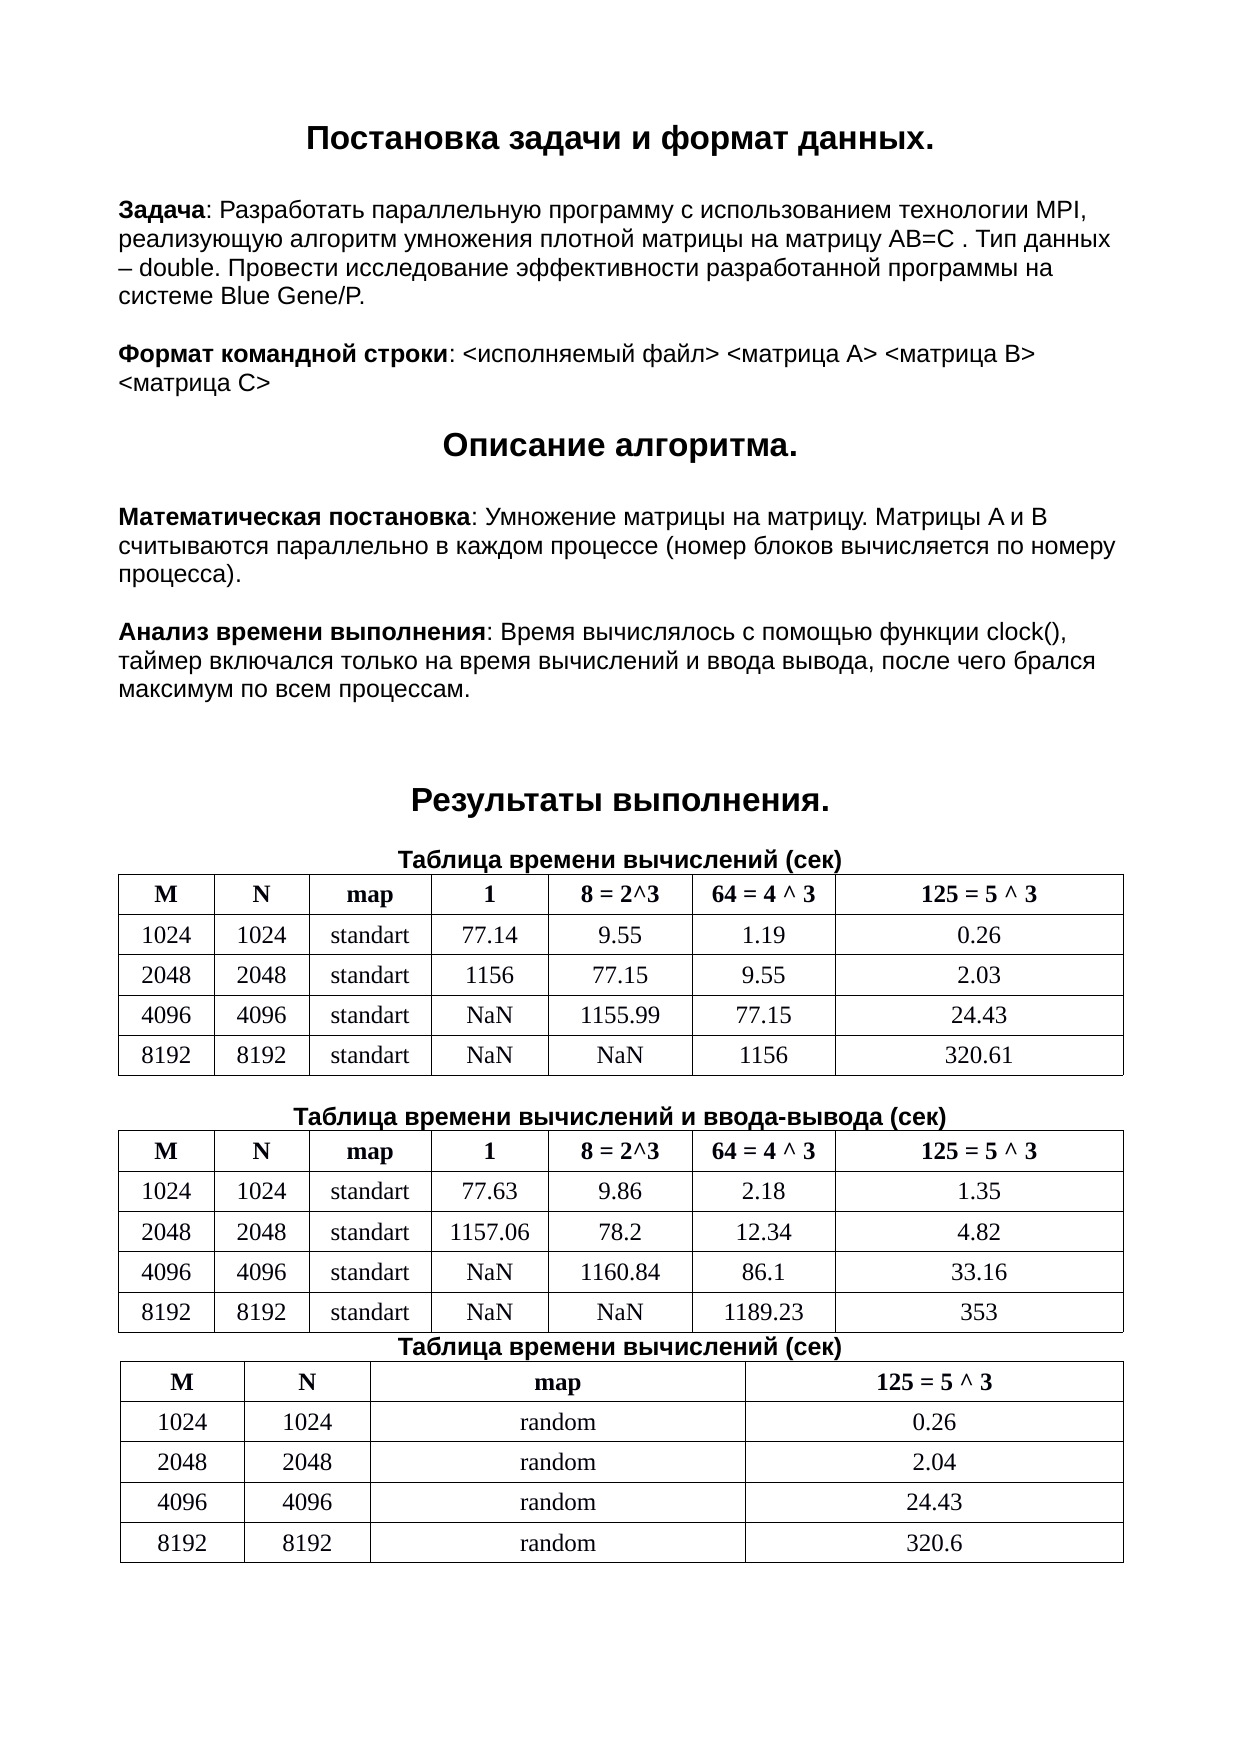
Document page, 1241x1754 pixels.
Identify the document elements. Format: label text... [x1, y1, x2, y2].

text Анализ времени выполнения: Время вычислялось с помощью функции clock(), таймер включался только на время вычислений и ввода вывода, после чего брался максимум по всем процессам. [118, 617, 1122, 703]
table_cell 1160.84 [549, 1252, 692, 1292]
table_cell 4096 [245, 1483, 370, 1522]
text Математическая постановка: Умножение матрицы на матрицу. Матрицы A и B считываются параллельно в каждом процессе (номер блоков вычисляется по номеру процесса). [118, 502, 1122, 588]
table_cell 2048 [215, 1212, 309, 1251]
table_cell standart [310, 996, 431, 1035]
table_cell 8192 [119, 1036, 214, 1075]
text Таблица времени вычислений (сек) [118, 845, 1122, 873]
table_cell 8192 [119, 1293, 214, 1332]
table_cell 2.04 [746, 1442, 1123, 1482]
table_cell 8192 [215, 1036, 309, 1075]
table_cell 0.26 [746, 1402, 1123, 1441]
table_header N [215, 875, 309, 914]
table_cell 320.6 [746, 1523, 1123, 1562]
table_header M [119, 1131, 214, 1171]
table_cell random [371, 1402, 745, 1441]
table_cell 4096 [215, 996, 309, 1035]
text Задача: Разработать параллельную программу с использованием технологии MPI, реализующую алгоритм умножения плотной матрицы на матрицу AB=C . Тип данных – double. Провести исследование эффективности разработанной программы на системе Blue Gene/P. [118, 195, 1122, 310]
table_header M [121, 1362, 244, 1401]
table_cell 86.1 [693, 1252, 835, 1292]
table_cell NaN [432, 1252, 548, 1292]
table_cell 77.15 [549, 955, 692, 994]
table_cell NaN [432, 1293, 548, 1332]
table_cell 1.19 [693, 915, 835, 954]
table_cell 2048 [245, 1442, 370, 1482]
table_cell standart [310, 1212, 431, 1251]
table_cell 9.55 [549, 915, 692, 954]
table_cell 1.35 [836, 1172, 1123, 1211]
table_cell 2048 [119, 955, 214, 994]
table_cell 9.55 [693, 955, 835, 994]
table_cell 77.14 [432, 915, 548, 954]
table_cell 9.86 [549, 1172, 692, 1211]
table_cell 1155.99 [549, 996, 692, 1035]
table_cell 353 [836, 1293, 1123, 1332]
table_header 1 [432, 1131, 548, 1171]
table_cell random [371, 1523, 745, 1562]
table_cell 1024 [215, 915, 309, 954]
table_cell 77.15 [693, 996, 835, 1035]
table_cell 1024 [121, 1402, 244, 1441]
table_header 8 = 2^3 [549, 1131, 692, 1171]
table_header map [371, 1362, 745, 1401]
table_cell 2048 [119, 1212, 214, 1251]
table_cell random [371, 1483, 745, 1522]
table_cell standart [310, 1036, 431, 1075]
table_cell 1189.23 [693, 1293, 835, 1332]
table_header 125 = 5 ^ 3 [836, 875, 1123, 914]
table_cell NaN [549, 1293, 692, 1332]
table_cell standart [310, 1172, 431, 1211]
table_cell standart [310, 1293, 431, 1332]
table_cell 8192 [245, 1523, 370, 1562]
table_cell 2048 [121, 1442, 244, 1482]
table_cell 1156 [693, 1036, 835, 1075]
text Постановка задачи и формат данных. [118, 118, 1122, 157]
text Описание алгоритма. [118, 425, 1122, 463]
table_cell 4096 [121, 1483, 244, 1522]
text Формат командной строки: <исполняемый файл> <матрица А> <матрица В> <матрица С> [118, 339, 1122, 396]
table_cell 1024 [215, 1172, 309, 1211]
table_cell 8192 [215, 1293, 309, 1332]
table_cell 1024 [119, 1172, 214, 1211]
table_cell 0.26 [836, 915, 1123, 954]
table_cell 4096 [119, 996, 214, 1035]
table_cell 320.61 [836, 1036, 1123, 1075]
table_cell 24.43 [836, 996, 1123, 1035]
table_cell 1024 [119, 915, 214, 954]
table_cell 4.82 [836, 1212, 1123, 1251]
table_cell 8192 [121, 1523, 244, 1562]
table_cell NaN [432, 996, 548, 1035]
text Таблица времени вычислений (сек) [118, 1333, 1122, 1361]
table_cell 33.16 [836, 1252, 1123, 1292]
table_header 64 = 4 ^ 3 [693, 1131, 835, 1171]
table_header 125 = 5 ^ 3 [746, 1362, 1123, 1401]
table_cell 4096 [215, 1252, 309, 1292]
table_cell 77.63 [432, 1172, 548, 1211]
table_header 1 [432, 875, 548, 914]
table_cell 2048 [215, 955, 309, 994]
table_cell 1156 [432, 955, 548, 994]
table_header map [310, 875, 431, 914]
table_header 64 = 4 ^ 3 [693, 875, 835, 914]
table_cell 78.2 [549, 1212, 692, 1251]
text Результаты выполнения. [118, 780, 1122, 818]
table_cell 1024 [245, 1402, 370, 1441]
text Таблица времени вычислений и ввода-вывода (сек) [118, 1102, 1122, 1130]
table_cell 12.34 [693, 1212, 835, 1251]
table_cell 4096 [119, 1252, 214, 1292]
table_header M [119, 875, 214, 914]
table_cell NaN [432, 1036, 548, 1075]
table_cell random [371, 1442, 745, 1482]
table_cell 2.18 [693, 1172, 835, 1211]
table_cell standart [310, 1252, 431, 1292]
table_header map [310, 1131, 431, 1171]
table_cell 24.43 [746, 1483, 1123, 1522]
table_header 8 = 2^3 [549, 875, 692, 914]
table_cell NaN [549, 1036, 692, 1075]
table_header N [215, 1131, 309, 1171]
table_cell standart [310, 955, 431, 994]
table_cell 1157.06 [432, 1212, 548, 1251]
table_cell 2.03 [836, 955, 1123, 994]
table_header N [245, 1362, 370, 1401]
table_header 125 = 5 ^ 3 [836, 1131, 1123, 1171]
table_cell standart [310, 915, 431, 954]
